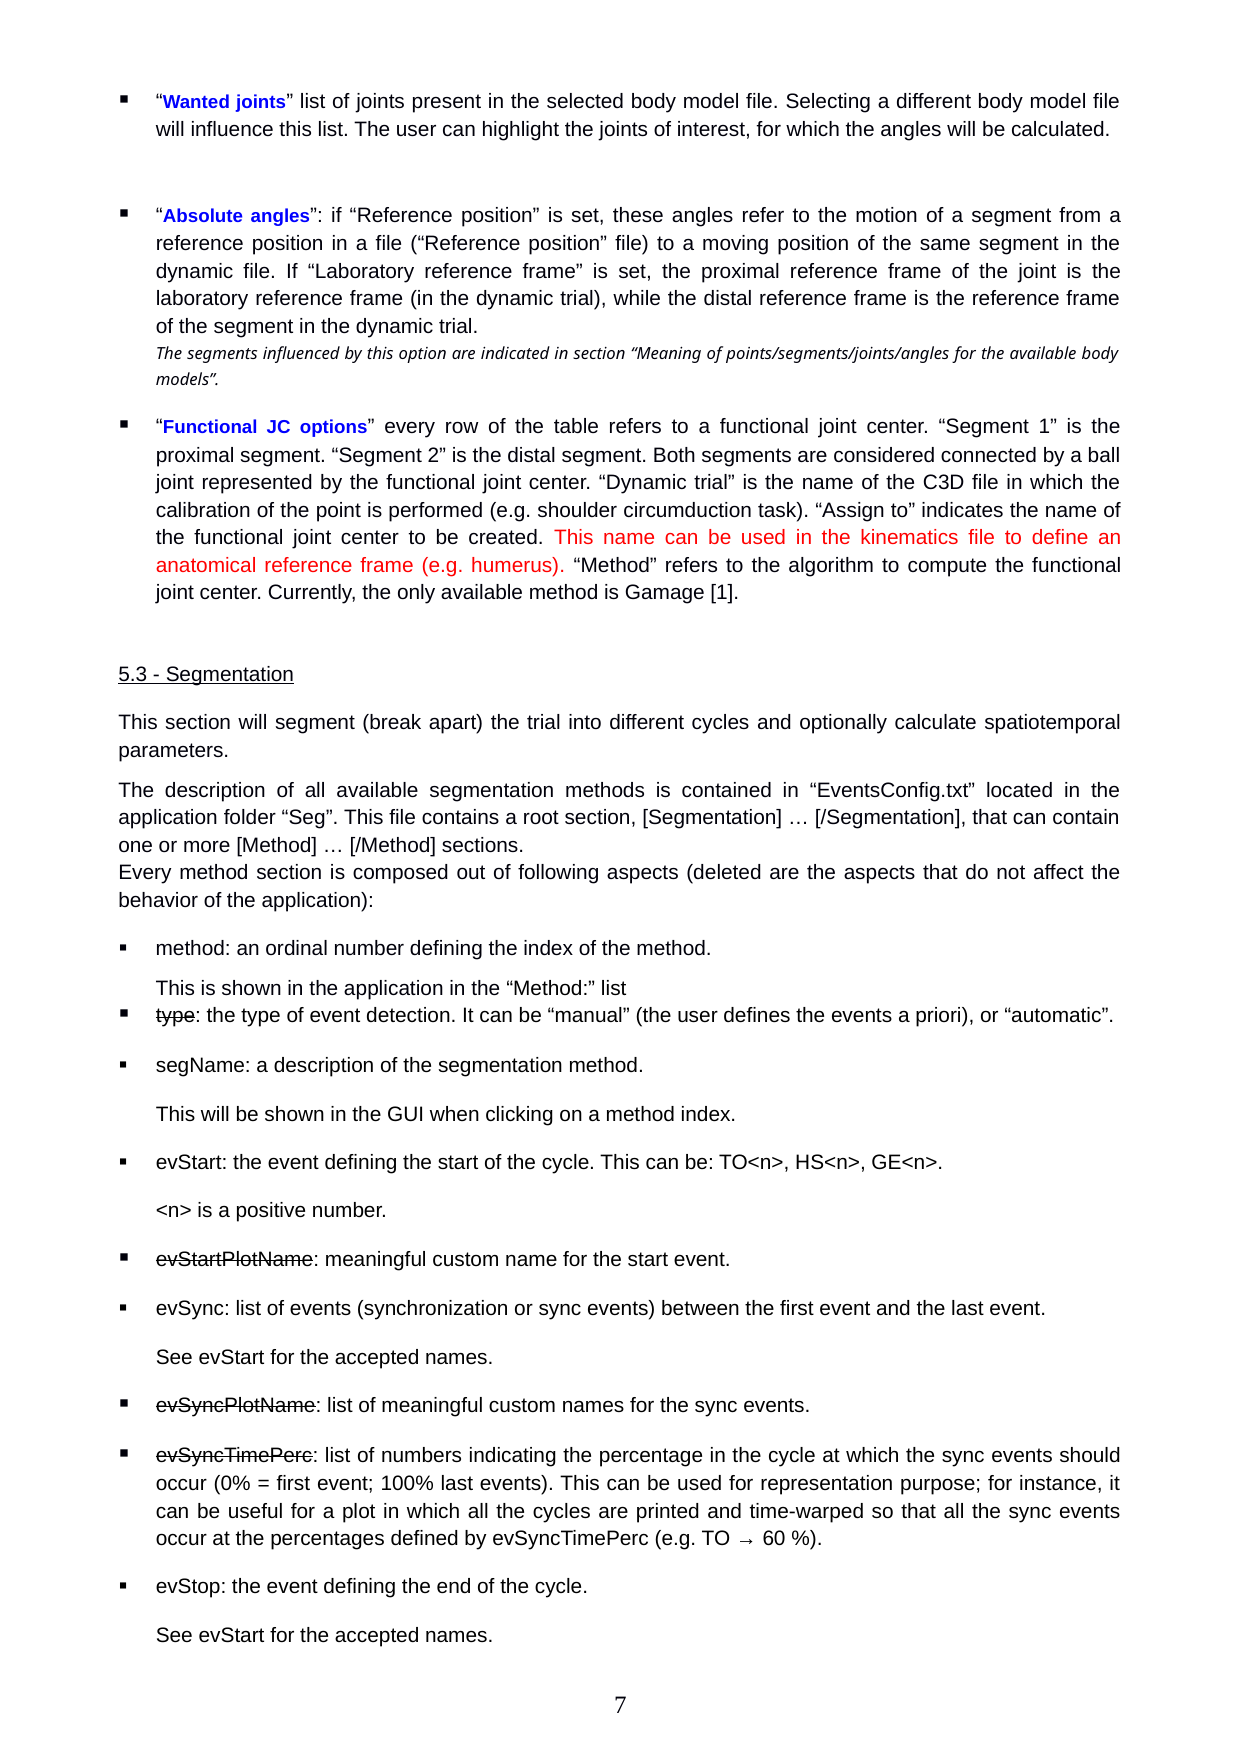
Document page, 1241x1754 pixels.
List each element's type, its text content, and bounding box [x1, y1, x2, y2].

list <n> is a positive number. [156, 1198, 1122, 1222]
list This is shown in the application in the “Method:” list [155, 976, 1122, 1000]
text 5.3 - Segmentation [118, 662, 1122, 686]
text The segments influenced by this option are indicated in section “Meaning of points/segments/joints/angles for the available body models”. [156, 341, 1122, 390]
list “Functional JC options” every row of the table refers to a functional joint center. “Segment 1” is the proximal segment. “Segment 2” is the distal segment. Both segments are considered connected by a ball joint represented by the functional joint center. “Dynamic trial” is the name of the C3D file in which the calibration of the point is performed (e.g. shoulder circumduction task). “Assign to” indicates the name of the functional joint center to be created. This name can be used in the kinematics file to define an anatomical reference frame (e.g. humerus). “Method” refers to the algorithm to compute the functional joint center. Currently, the only available method is Gamage [1]. [118, 414, 1122, 604]
list evStop: the event defining the end of the cycle. [118, 1574, 1122, 1598]
list method: an ordinal number defining the index of the method. [118, 936, 1122, 960]
list evStartPlotName: meaningful custom name for the start event. [118, 1246, 1122, 1271]
text Every method section is composed out of following aspects (deleted are the aspects that do not affect the behavior of the application): [118, 860, 1122, 911]
list type: the type of event detection. It can be “manual” (the user defines the events a priori), or “automatic”. [118, 1003, 1122, 1028]
list segName: a description of the segmentation method. [118, 1053, 1122, 1077]
list evStart: the event defining the start of the cycle. This can be: TO<n>, HS<n>, GE<n>. [118, 1150, 1122, 1174]
list evSync: list of events (synchronization or sync events) between the first event and the last event. [118, 1296, 1122, 1320]
list evSyncTimePerc: list of numbers indicating the percentage in the cycle at which the sync events should occur (0% = first event; 100% last events). This can be used for representation purpose; for instance, it can be useful for a plot in which all the cycles are printed and time-warped so that all the sync events occur at the percentages defined by evSyncTimePerc (e.g. TO → 60 %). [118, 1442, 1122, 1550]
text The description of all available segmentation methods is contained in “EventsConfig.txt” located in the application folder “Seg”. This file contains a root section, [Segmentation] … [/Segmentation], that can contain one or more [Method] … [/Method] sections. [118, 777, 1122, 856]
list See evStart for the accepted names. [156, 1344, 1122, 1368]
list evSyncPlotName: list of meaningful custom names for the sync events. [118, 1393, 1122, 1418]
text This section will segment (break apart) the trial into different cycles and optionally calculate spatiotemporal parameters. [118, 710, 1122, 761]
list See evStart for the accepted names. [156, 1623, 1122, 1647]
list This will be shown in the GUI when clicking on a method index. [156, 1101, 1122, 1125]
list “Wanted joints” list of joints present in the selected body model file. Selecting a different body model file will influence this list. The user can highlight the joints of interest, for which the angles will be calculated. [118, 89, 1122, 141]
list “Absolute angles”: if “Reference position” is set, these angles refer to the motion of a segment from a reference position in a file (“Reference position” file) to a moving position of the same segment in the dynamic file. If “Laboratory reference frame” is set, the proximal reference frame of the joint is the laboratory reference frame (in the dynamic trial), while the distal reference frame is the reference frame of the segment in the dynamic trial. [118, 203, 1122, 338]
